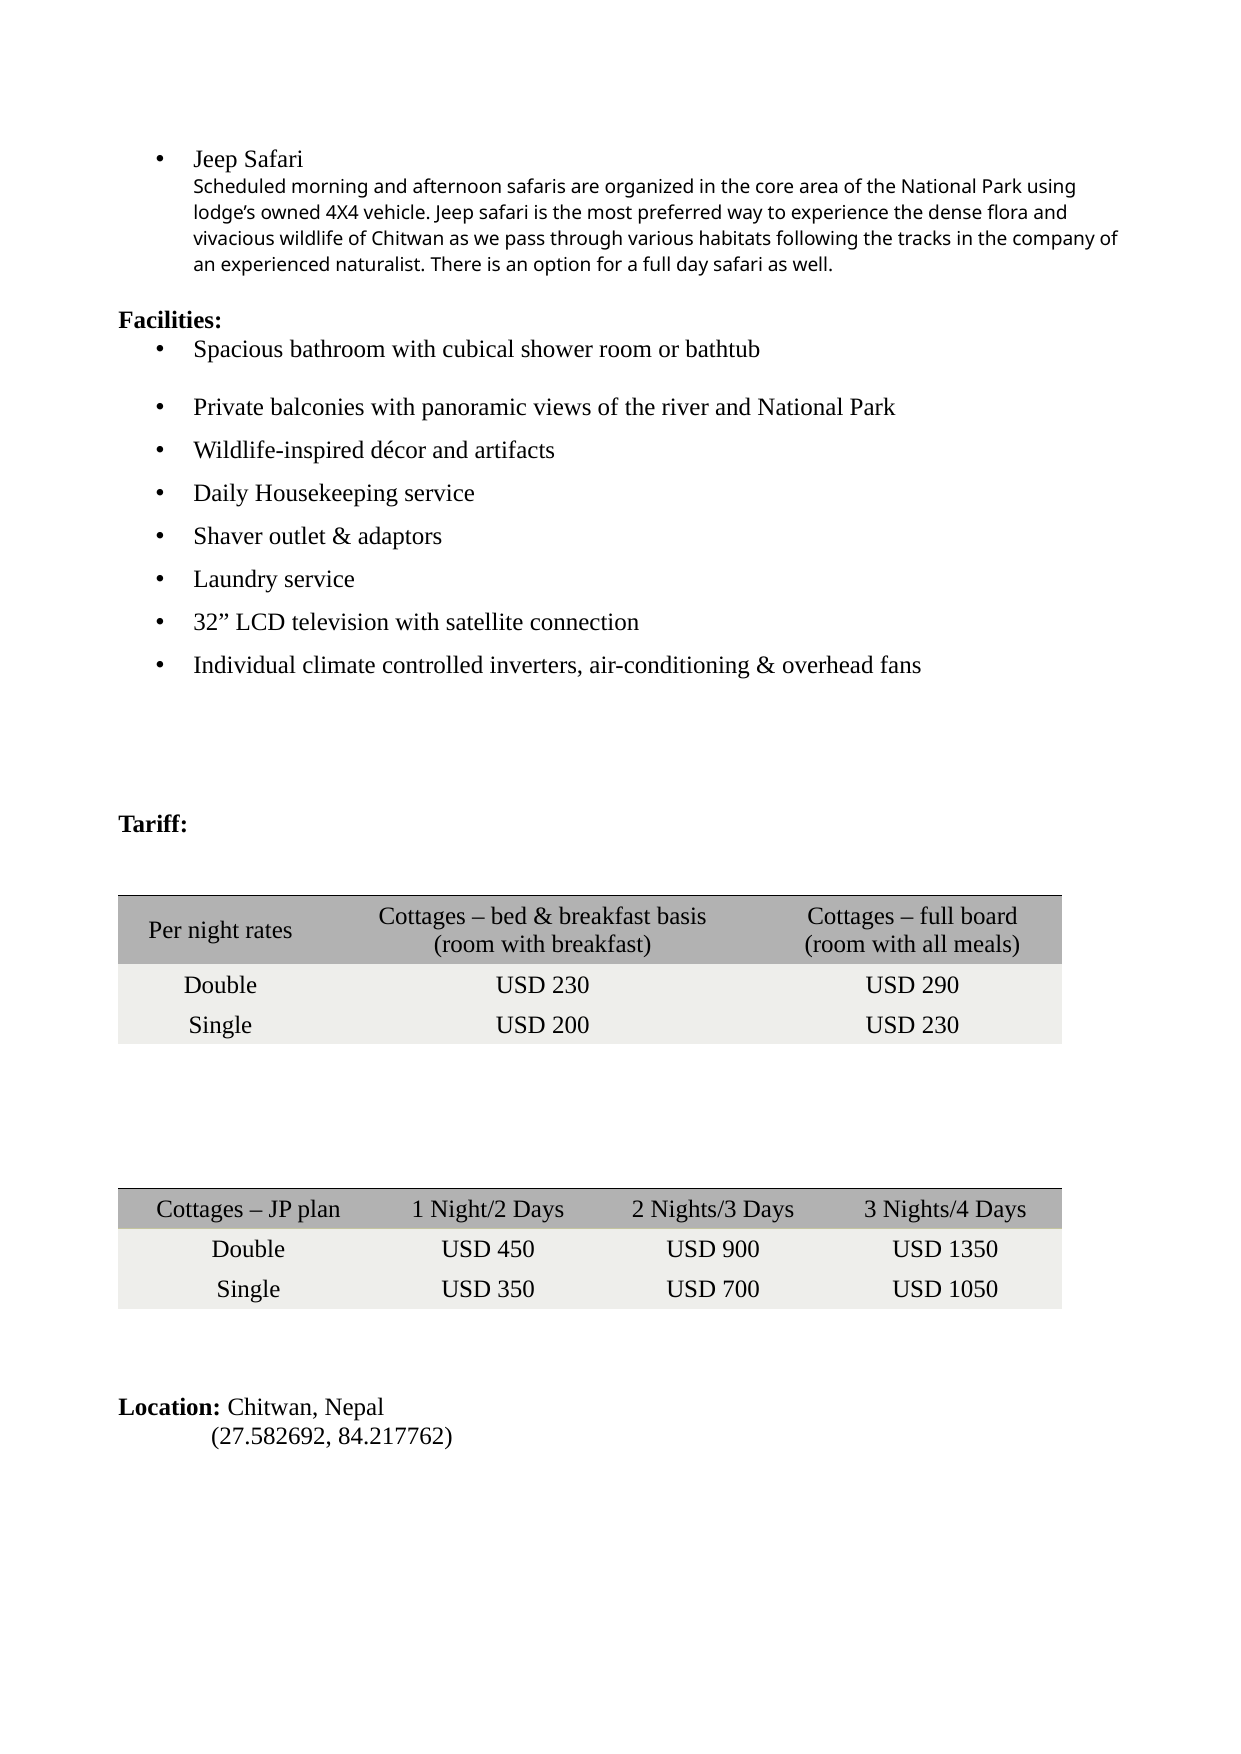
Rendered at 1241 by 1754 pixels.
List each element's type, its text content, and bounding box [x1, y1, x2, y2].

table_header Cottages – full board (room with all meals) [763, 896, 1062, 964]
list Wildlife-inspired décor and artifacts [156, 435, 1122, 464]
list Laundry service [156, 564, 1122, 593]
table_header Cottages – bed & breakfast basis (room with breakfast) [322, 896, 763, 964]
list Shaver outlet & adaptors [156, 521, 1122, 550]
table_header Cottages – JP plan [118, 1189, 378, 1228]
table_cell Single [118, 1004, 322, 1044]
table_cell USD 230 [322, 964, 763, 1004]
list Spacious bathroom with cubical shower room or bathtub [156, 334, 1122, 363]
table_cell USD 290 [763, 964, 1062, 1004]
table_cell USD 1050 [829, 1269, 1062, 1309]
list 32” LCD television with satellite connection [156, 607, 1122, 636]
table_cell USD 350 [378, 1269, 597, 1309]
table_cell USD 230 [763, 1004, 1062, 1044]
table_cell USD 700 [597, 1269, 829, 1309]
text (27.582692, 84.217762) [118, 1421, 1122, 1450]
list Private balconies with panoramic views of the river and National Park [156, 392, 1122, 421]
table_cell USD 1350 [829, 1229, 1062, 1269]
table_header 1 Night/2 Days [378, 1189, 597, 1228]
table_cell USD 900 [597, 1229, 829, 1269]
table_header Per night rates [118, 896, 322, 964]
table_cell Single [118, 1269, 378, 1309]
table_cell Double [118, 964, 322, 1004]
table_header 2 Nights/3 Days [597, 1189, 829, 1228]
table_cell Double [118, 1229, 378, 1269]
text Facilities: [118, 305, 1122, 334]
table_header 3 Nights/4 Days [829, 1189, 1062, 1228]
table_cell USD 450 [378, 1229, 597, 1269]
list Scheduled morning and afternoon safaris are organized in the core area of the National Park using lodge’s owned 4X4 vehicle. Jeep safari is the most preferred way to experience the dense flora and vivacious wildlife of Chitwan as we pass through various habitats following the tracks in the company of an experienced naturalist. There is an option for a full day safari as well. [156, 173, 1122, 277]
list Daily Housekeeping service [156, 478, 1122, 507]
list Jeep Safari [156, 144, 1122, 173]
text Tariff: [118, 809, 1122, 837]
table_cell USD 200 [322, 1004, 763, 1044]
list Individual climate controlled inverters, air-conditioning & overhead fans [156, 651, 1122, 679]
text Location: Chitwan, Nepal [118, 1392, 1122, 1421]
